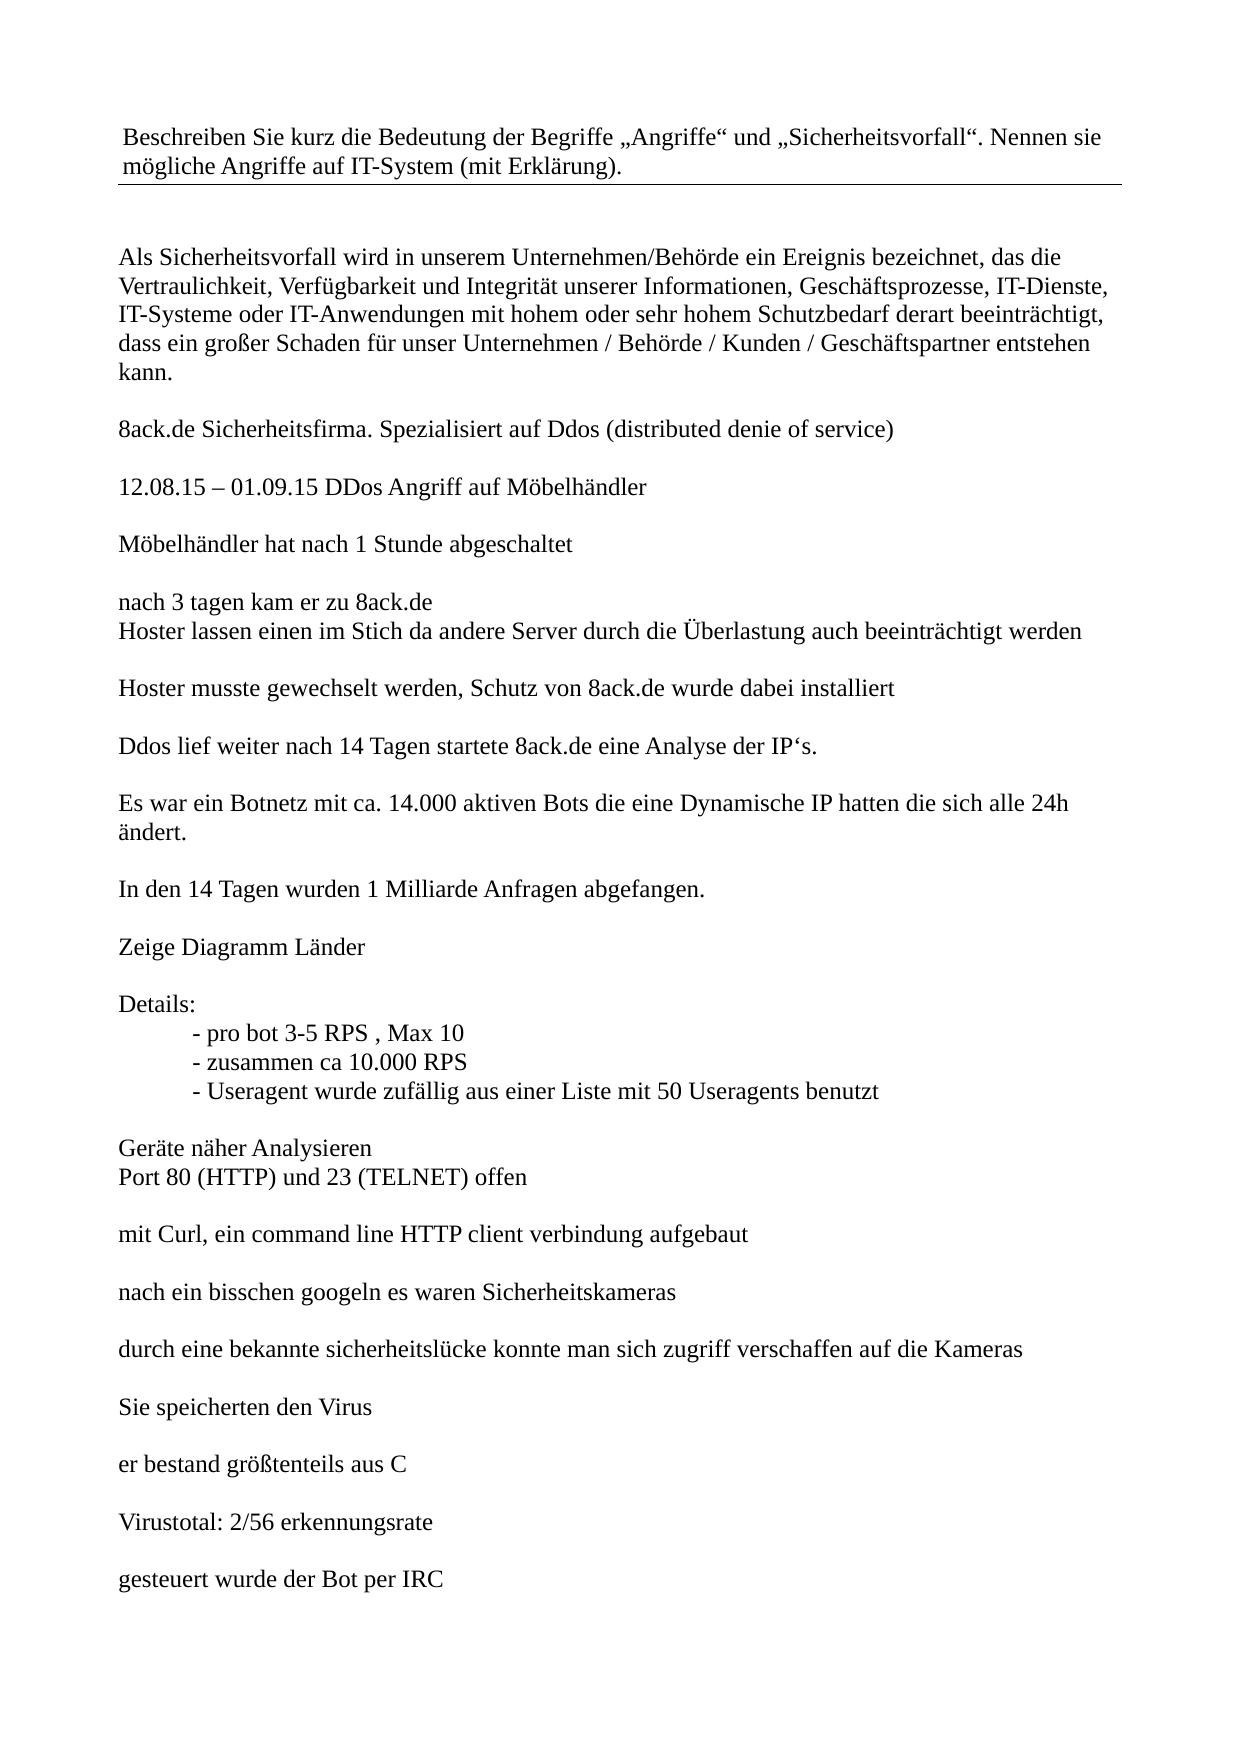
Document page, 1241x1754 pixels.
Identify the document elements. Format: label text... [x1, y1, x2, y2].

text 12.08.15 – 01.09.15 DDos Angriff auf Möbelhändler Möbelhändler hat nach 1 Stunde abgeschaltet [118, 472, 1122, 558]
text Als Sicherheitsvorfall wird in unserem Unternehmen/Behörde ein Ereignis bezeichnet, das die Vertraulichkeit, Verfügbarkeit und Integrität unserer Informationen, Geschäftsprozesse, IT-Dienste, IT-Systeme oder IT-Anwendungen mit hohem oder sehr hohem Schutzbedarf derart beeinträchtigt, dass ein großer Schaden für unser Unternehmen / Behörde / Kunden / Geschäftspartner entstehen kann. [118, 242, 1122, 386]
text nach 3 tagen kam er zu 8ack.de Hoster lassen einen im Stich da andere Server durch die Überlastung auch beeinträchtigt werden Hoster musste gewechselt werden, Schutz von 8ack.de wurde dabei installiert Ddos lief weiter nach 14 Tagen startete 8ack.de eine Analyse der IP‘s. Es war ein Botnetz mit ca. 14.000 aktiven Bots die eine Dynamische IP hatten die sich alle 24h ändert. In den 14 Tagen wurden 1 Milliarde Anfragen abgefangen. [118, 587, 1122, 903]
text Beschreiben Sie kurz die Bedeutung der Begriffe „Angriffe“ und „Sicherheitsvorfall“. Nennen sie mögliche Angriffe auf IT-System (mit Erklärung). [118, 118, 1122, 184]
text Zeige Diagramm Länder Details: - pro bot 3-5 RPS , Max 10 - zusammen ca 10.000 RPS - Useragent wurde zufällig aus einer Liste mit 50 Useragents benutzt Geräte näher Analysieren Port 80 (HTTP) und 23 (TELNET) offen mit Curl, ein command line HTTP client verbindung aufgebaut nach ein bisschen googeln es waren Sicherheitskameras durch eine bekannte sicherheitslücke konnte man sich zugriff verschaffen auf die Kameras Sie speicherten den Virus er bestand größtenteils aus C Virustotal: 2/56 erkennungsrate gesteuert wurde der Bot per IRC [118, 932, 1122, 1593]
text 8ack.de Sicherheitsfirma. Spezialisiert auf Ddos (distributed denie of service) [118, 414, 1122, 443]
